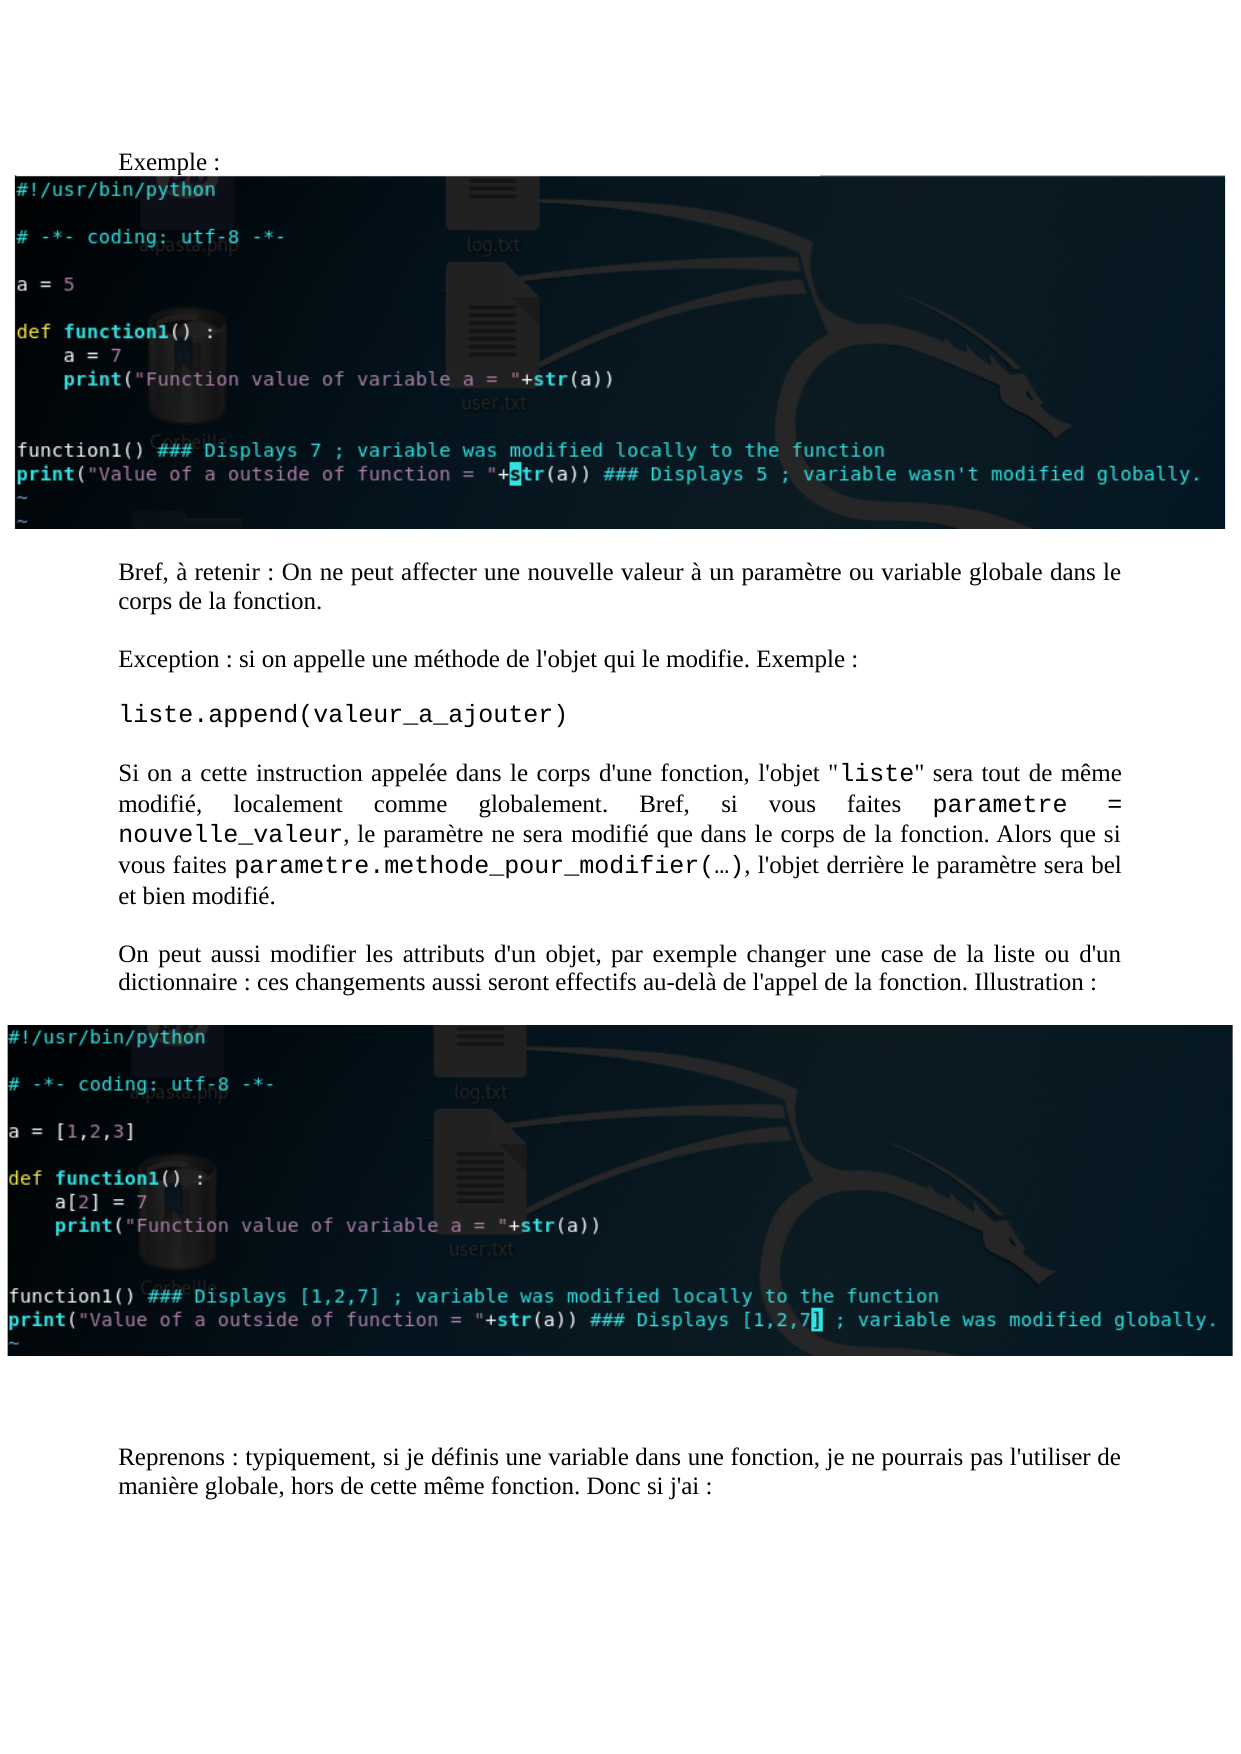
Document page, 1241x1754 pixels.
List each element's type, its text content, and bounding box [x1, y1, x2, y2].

text Si on a cette instruction appelée dans le corps d'une fonction, l'objet "liste" sera tout de même modifié, localement comme globalement. Bref, si vous faites parametre = nouvelle_valeur, le paramètre ne sera modifié que dans le corps de la fonction. Alors que si vous faites parametre.methode_pour_modifier(…), l'objet derrière le paramètre sera bel et bien modifié. [118, 758, 1122, 910]
text Bref, à retenir : On ne peut affecter une nouvelle valeur à un paramètre ou variable globale dans le corps de la fonction. [118, 557, 1122, 615]
text On peut aussi modifier les attributs d'un objet, par exemple changer une case de la liste ou d'un dictionnaire : ces changements aussi seront effectifs au-delà de l'appel de la fonction. Illustration : [118, 939, 1122, 996]
text Exception : si on appelle une méthode de l'objet qui le modifie. Exemple : [118, 644, 1122, 672]
text liste.append(valeur_a_ajouter) [118, 701, 1122, 729]
text Exemple : [118, 147, 1122, 175]
text Reprenons : typiquement, si je définis une variable dans une fonction, je ne pourrais pas l'utiliser de manière globale, hors de cette même fonction. Donc si j'ai : [118, 1442, 1122, 1499]
